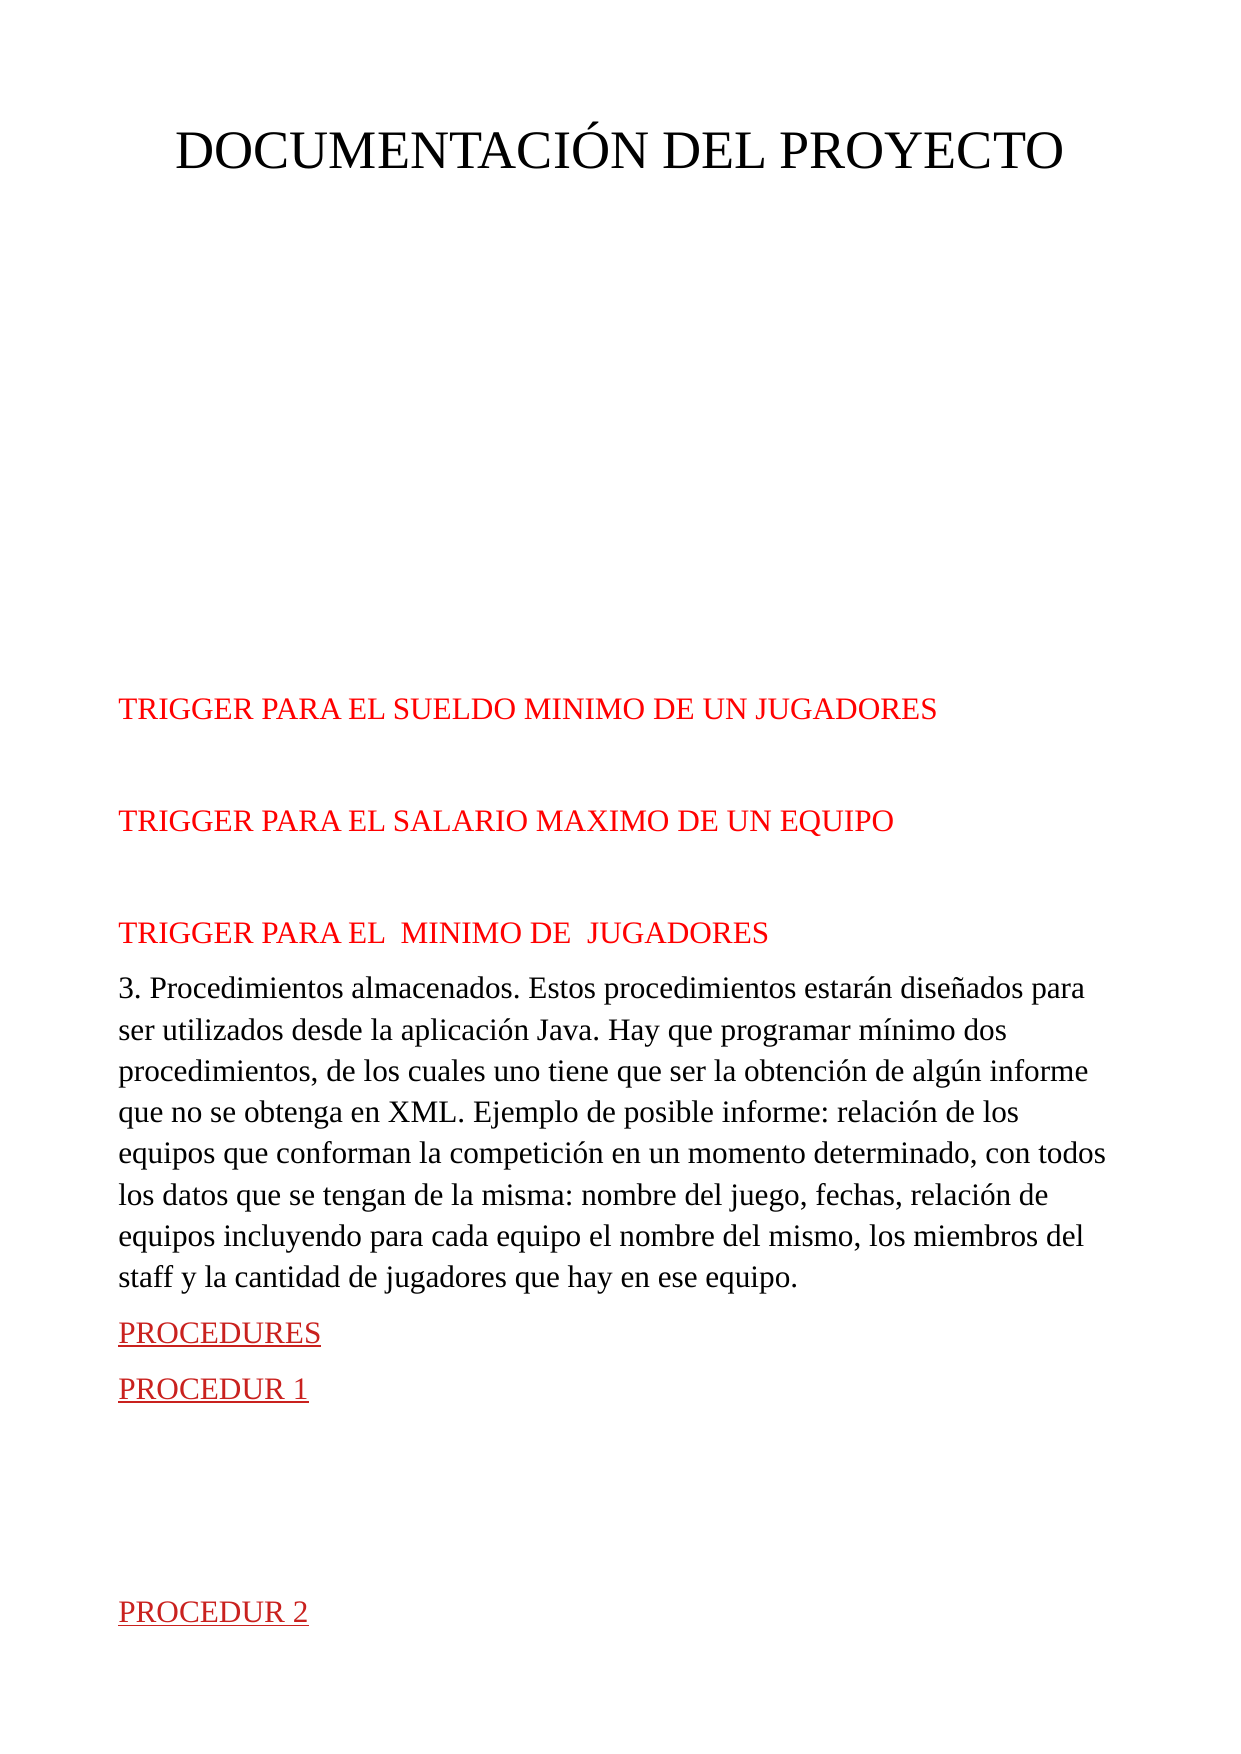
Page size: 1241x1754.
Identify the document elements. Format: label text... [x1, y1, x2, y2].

text PROCEDURES [118, 1314, 1122, 1350]
text PROCEDUR 2 [118, 1593, 1122, 1629]
text TRIGGER PARA EL SALARIO MAXIMO DE UN EQUIPO [118, 802, 1122, 838]
text TRIGGER PARA EL MINIMO DE JUGADORES [118, 914, 1122, 950]
text PROCEDUR 1 [118, 1370, 1122, 1406]
text TRIGGER PARA EL SUELDO MINIMO DE UN JUGADORES [118, 691, 1122, 727]
text 3. Procedimientos almacenados. Estos procedimientos estarán diseñados para ser utilizados desde la aplicación Java. Hay que programar mínimo dos procedimientos, de los cuales uno tiene que ser la obtención de algún informe que no se obtenga en XML. Ejemplo de posible informe: relación de los equipos que conforman la competición en un momento determinado, con todos los datos que se tengan de la misma: nombre del juego, fechas, relación de equipos incluyendo para cada equipo el nombre del mismo, los miembros del staff y la cantidad de jugadores que hay en ese equipo. [118, 970, 1122, 1294]
